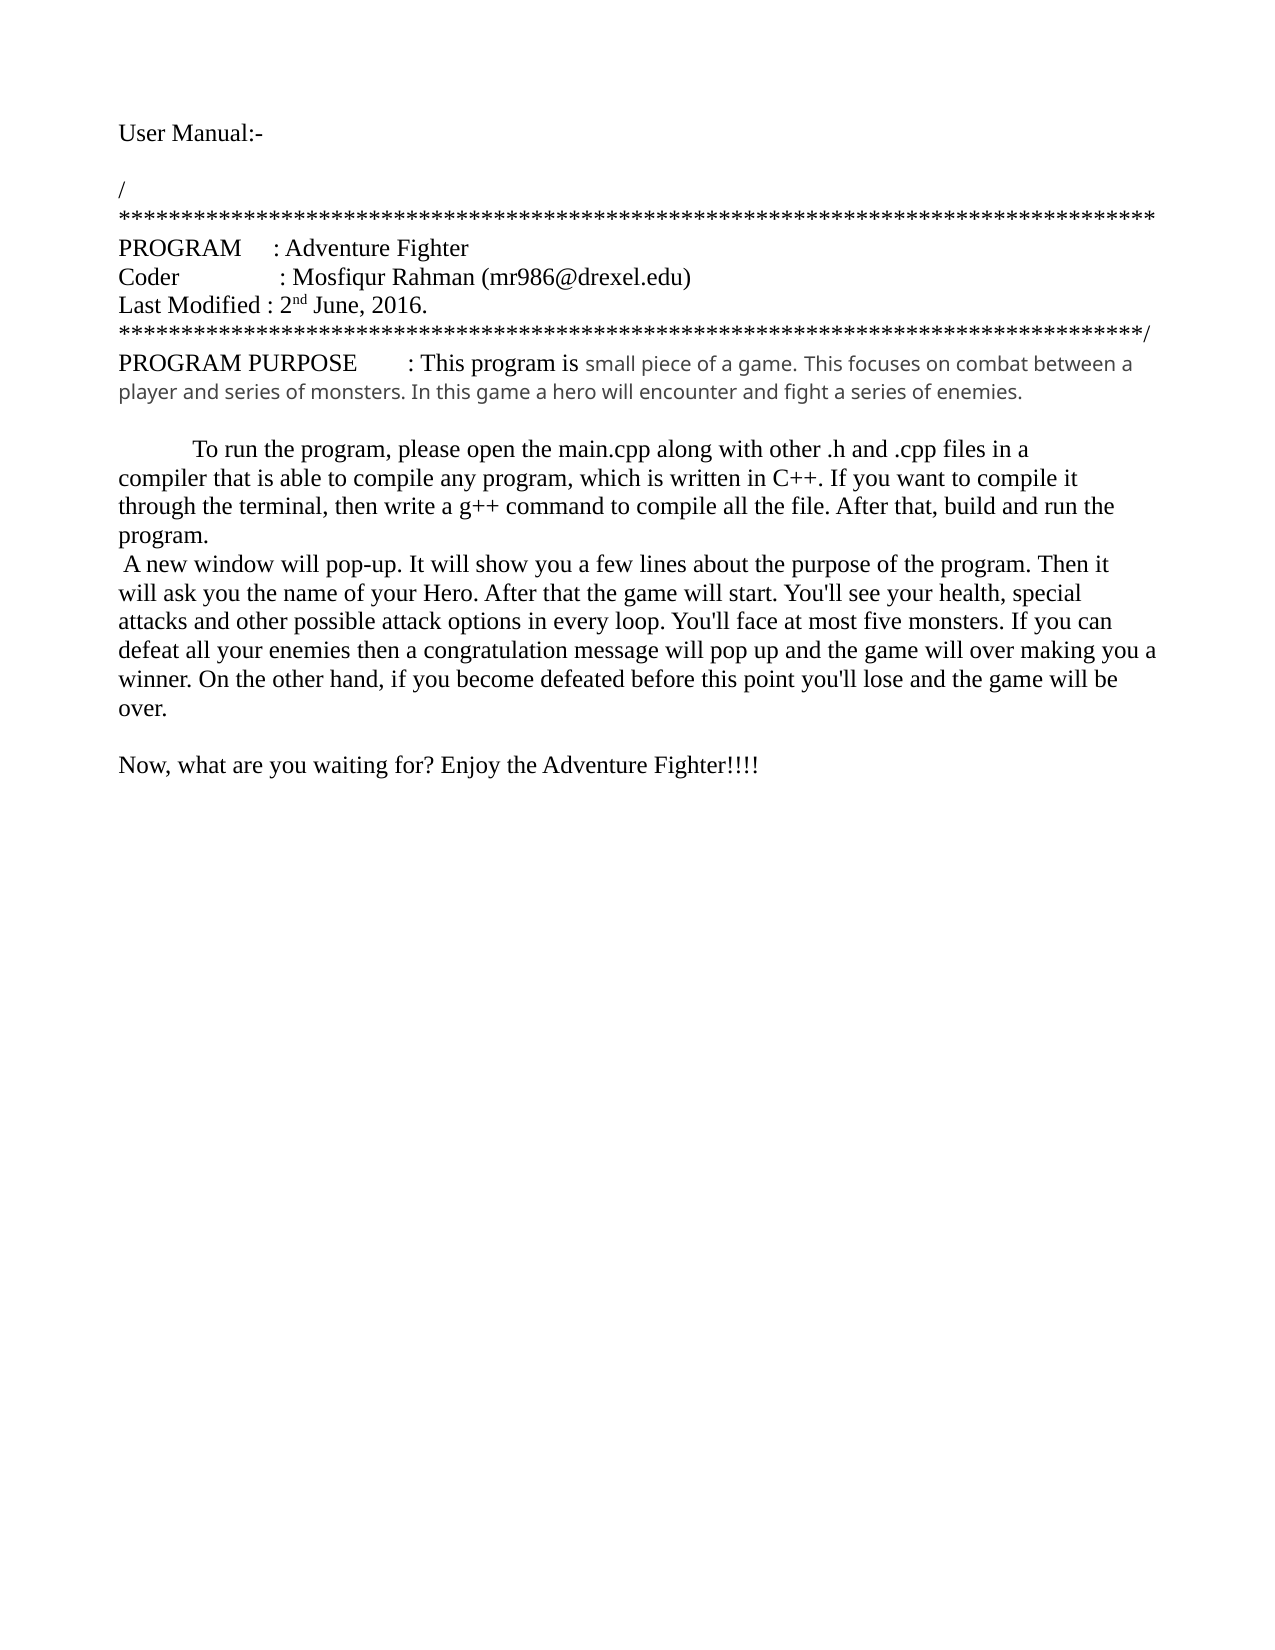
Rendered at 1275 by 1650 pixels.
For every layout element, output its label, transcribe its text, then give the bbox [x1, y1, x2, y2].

text To run the program, please open the main.cpp along with other .h and .cpp files in a [118, 434, 1157, 463]
text program. [118, 520, 1157, 549]
text User Manual:- [118, 118, 1157, 147]
text will ask you the name of your Hero. After that the game will start. You'll see your health, special attacks and other possible attack options in every loop. You'll face at most five monsters. If you can defeat all your enemies then a congratulation message will pop up and the game will over making you a winner. On the other hand, if you become defeated before this point you'll lose and the game will be over. [118, 578, 1157, 721]
text PROGRAM : Adventure Fighter [118, 233, 1157, 262]
text Now, what are you waiting for? Enjoy the Adventure Fighter!!!! [118, 750, 1157, 779]
text Coder : Mosfiqur Rahman (mr986@drexel.edu) [118, 262, 1157, 291]
text A new window will pop-up. It will show you a few lines about the purpose of the program. Then it [118, 549, 1157, 578]
text compiler that is able to compile any program, which is written in C++. If you want to compile it through the terminal, then write a g++ command to compile all the file. After that, build and run the [118, 463, 1157, 520]
text /*********************************************************************************** [118, 176, 1157, 233]
text **********************************************************************************/ [118, 319, 1157, 348]
text Last Modified : 2nd June, 2016. [118, 291, 1157, 319]
text PROGRAM PURPOSE : This program is small piece of a game. This focuses on combat between a player and series of monsters. In this game a hero will encounter and fight a series of enemies. [118, 348, 1157, 405]
